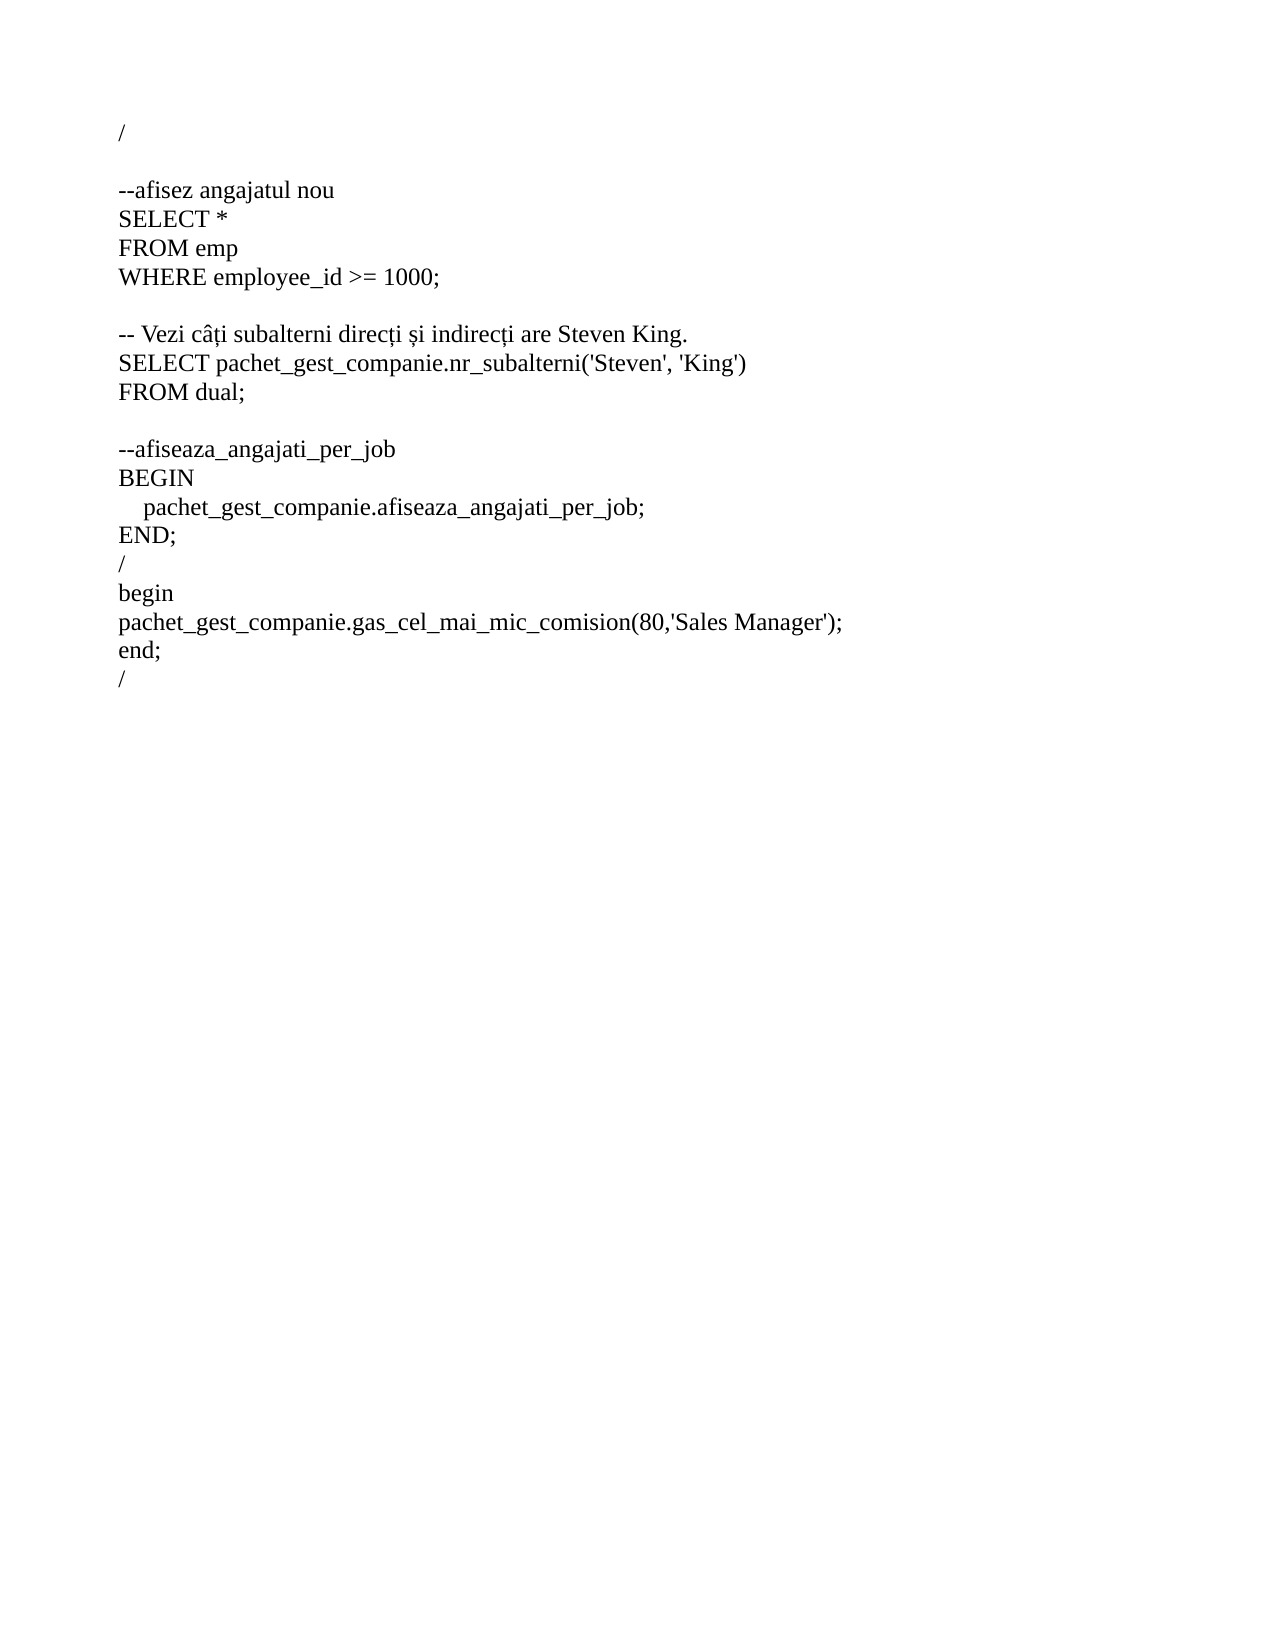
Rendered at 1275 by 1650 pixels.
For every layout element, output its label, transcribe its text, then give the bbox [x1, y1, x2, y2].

text SELECT pachet_gest_companie.nr_subalterni('Steven', 'King') [118, 348, 1157, 377]
text -- Vezi câți subalterni direcți și indirecți are Steven King. [118, 319, 1157, 348]
text begin [118, 578, 1157, 607]
text / [118, 118, 1157, 147]
text pachet_gest_companie.afiseaza_angajati_per_job; [118, 492, 1157, 521]
text FROM emp [118, 233, 1157, 262]
text END; [118, 521, 1157, 549]
text WHERE employee_id >= 1000; [118, 262, 1157, 291]
text --afisez angajatul nou [118, 176, 1157, 204]
text / [118, 664, 1157, 693]
text end; [118, 636, 1157, 664]
text BEGIN [118, 463, 1157, 492]
text / [118, 549, 1157, 578]
text --afiseaza_angajati_per_job [118, 434, 1157, 463]
text pachet_gest_companie.gas_cel_mai_mic_comision(80,'Sales Manager'); [118, 607, 1157, 636]
text SELECT * [118, 204, 1157, 233]
text FROM dual; [118, 377, 1157, 406]
